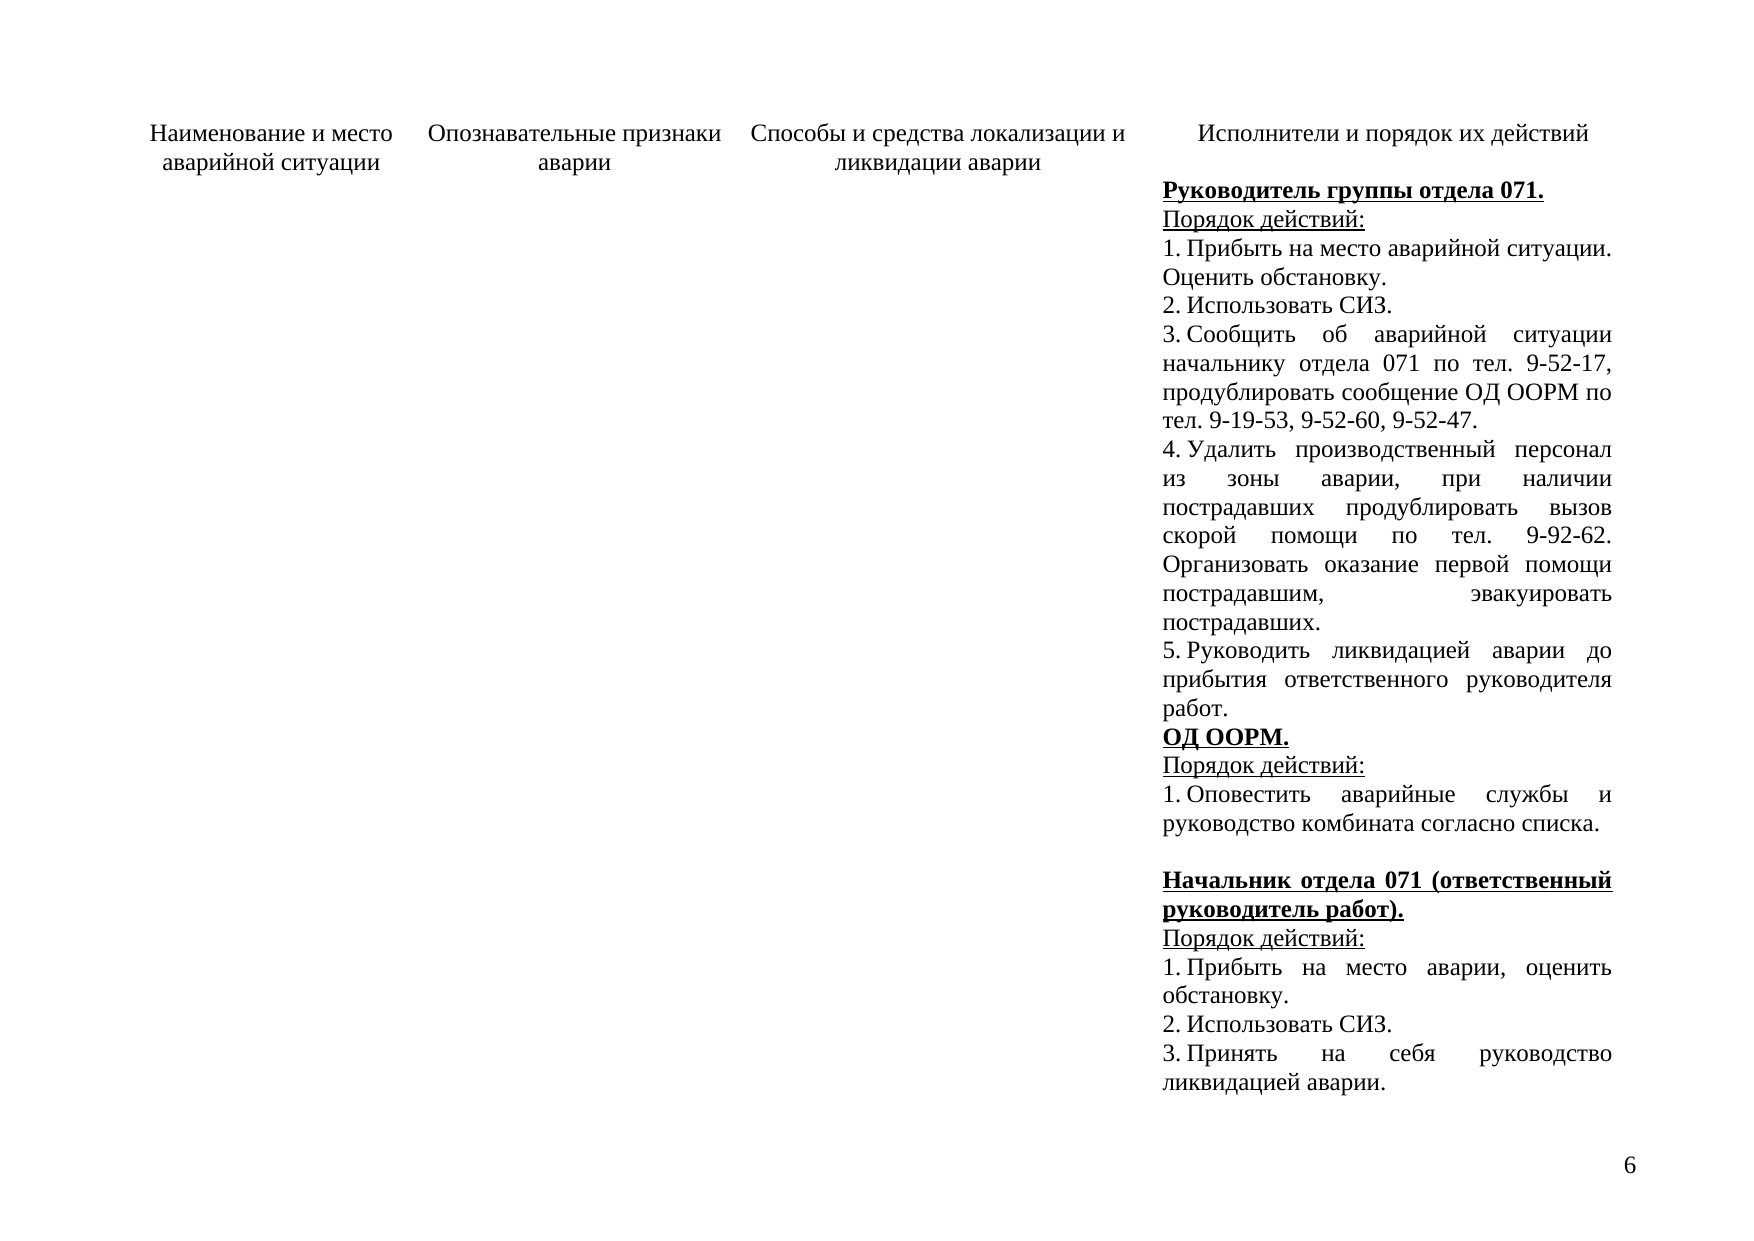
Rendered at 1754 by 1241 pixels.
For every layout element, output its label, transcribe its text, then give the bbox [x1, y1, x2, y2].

table_header Наименование и место аварийной ситуации [118, 118, 424, 176]
table_cell [118, 176, 424, 1096]
table_header Опознавательные признаки аварии [424, 118, 725, 176]
table_cell [725, 176, 1150, 1096]
table_cell [424, 176, 725, 1096]
table_header Исполнители и порядок их действий [1150, 118, 1636, 176]
table_header Способы и средства локализации и ликвидации аварии [725, 118, 1150, 176]
table_cell Транспортировщики, техник по хранению. Порядок действий: Использовать СИЗ. Немедленно удалить всех посторонних лиц с места аварии, держаться с наветренной стороны (при отсутствии СИЗ, у посторонних лиц, приложить ко рту и носу ткань, желательно влажную и покинуть зону поражения, задерживая дыхание). Немедленно покинуть место аварии и удалиться на БЕЗОПАСНОЕ расстояние (выйти за пределы территории склада), держаться с наветренной стороны. Подать звуковой сигнал тревоги с помощью ручной сирены. Сообщить руководителю группы по тел. 9-18-51, ОД ООРМ по тел. 9-19-53,9-52-60, 9-52-47, персоналу отдела 071 и окружающему персоналу. При необходимости принять меры по оказанию первой помощи раненым и пострадавшим и вызвать работников ЦМСЧ-91 ФМБА по тел. 9-92-62. При выходе у ворот, ограждающих склад баллонов, выставить предупредительный знак: W03 «Опасно. Ядовитые вещества» согласно ГОСТ 12.4.026-2015. Соблюдать меры пожарной безопасности. Устранить источники открытого огня. Не курить! Аммиак с воздухом взрывоопасен. Горит с образованием токсичных газов (цианы, оксид азота). В случае возгорания, использовать огнетушитель порошковый ОП-8. Воду при тушении использовать ЗАПРЕЩЕНО! Провести дегазационные мероприятия после проведения работ по ликвидации аварии: сдать спецодежду в цех 092 на участок подготовки спецодежды, перчатки утилизировать в специальный контейнер. Руководитель группы отдела 071. Порядок действий: Прибыть на место аварийной ситуации. Оценить обстановку. Использовать СИЗ. Сообщить об аварийной ситуации начальнику отдела 071 по тел. 9-52-17, продублировать сообщение ОД ООРМ по тел. 9-19-53, 9-52-60, 9-52-47. Удалить производственный персонал из зоны аварии, при наличии пострадавших продублировать вызов скорой помощи по тел. 9-92-62. Организовать оказание первой помощи пострадавшим, эвакуировать пострадавших. Руководить ликвидацией аварии до прибытия ответственного руководителя работ. ОД ООРМ. Порядок действий: Оповестить аварийные службы и руководство комбината согласно списка. Начальник отдела 071 (ответственный руководитель работ). Порядок действий: Прибыть на место аварии, оценить обстановку. Использовать СИЗ. Принять на себя руководство ликвидацией аварии. Организовать и проконтролировать: оповещение ОД ООРМ; оцепление опасной зоны; оповещение близлежащих цехов; эвакуацию производственного персонала из опасной зоны; оказание первой помощи пострадавшим; При необходимости вызвать ФПС, НАСО. Направить прибывшие ФПС, НАСО к месту аварии. Продублировать вызов работников ЦМСЧ-91 ФМБА (при необходимости). Проинформировать ОД ООРМ и вышестоящее руководство о ходе работ по ликвидации последствий аварии. Организовать проведение утилизации продуктов аварии и проведение дегазационных мероприятий. НАСО (при необходимости). Порядок действий: Прибыть на место аварии и развернуться. Принимать участие в поиске пострадавших, сообщать информацию ответственному руководителю. Принимать участие в ликвидации аварии в установленном порядке. Работники ФГУЗ ЦМСЧ-91 ФМБА России (при необходимости). Порядок действий: Прибыть на место аварии. Оказать первую помощь пострадавшим. При необходимости доставить пострадавших в мед. Учреждение. [1150, 176, 1636, 1096]
